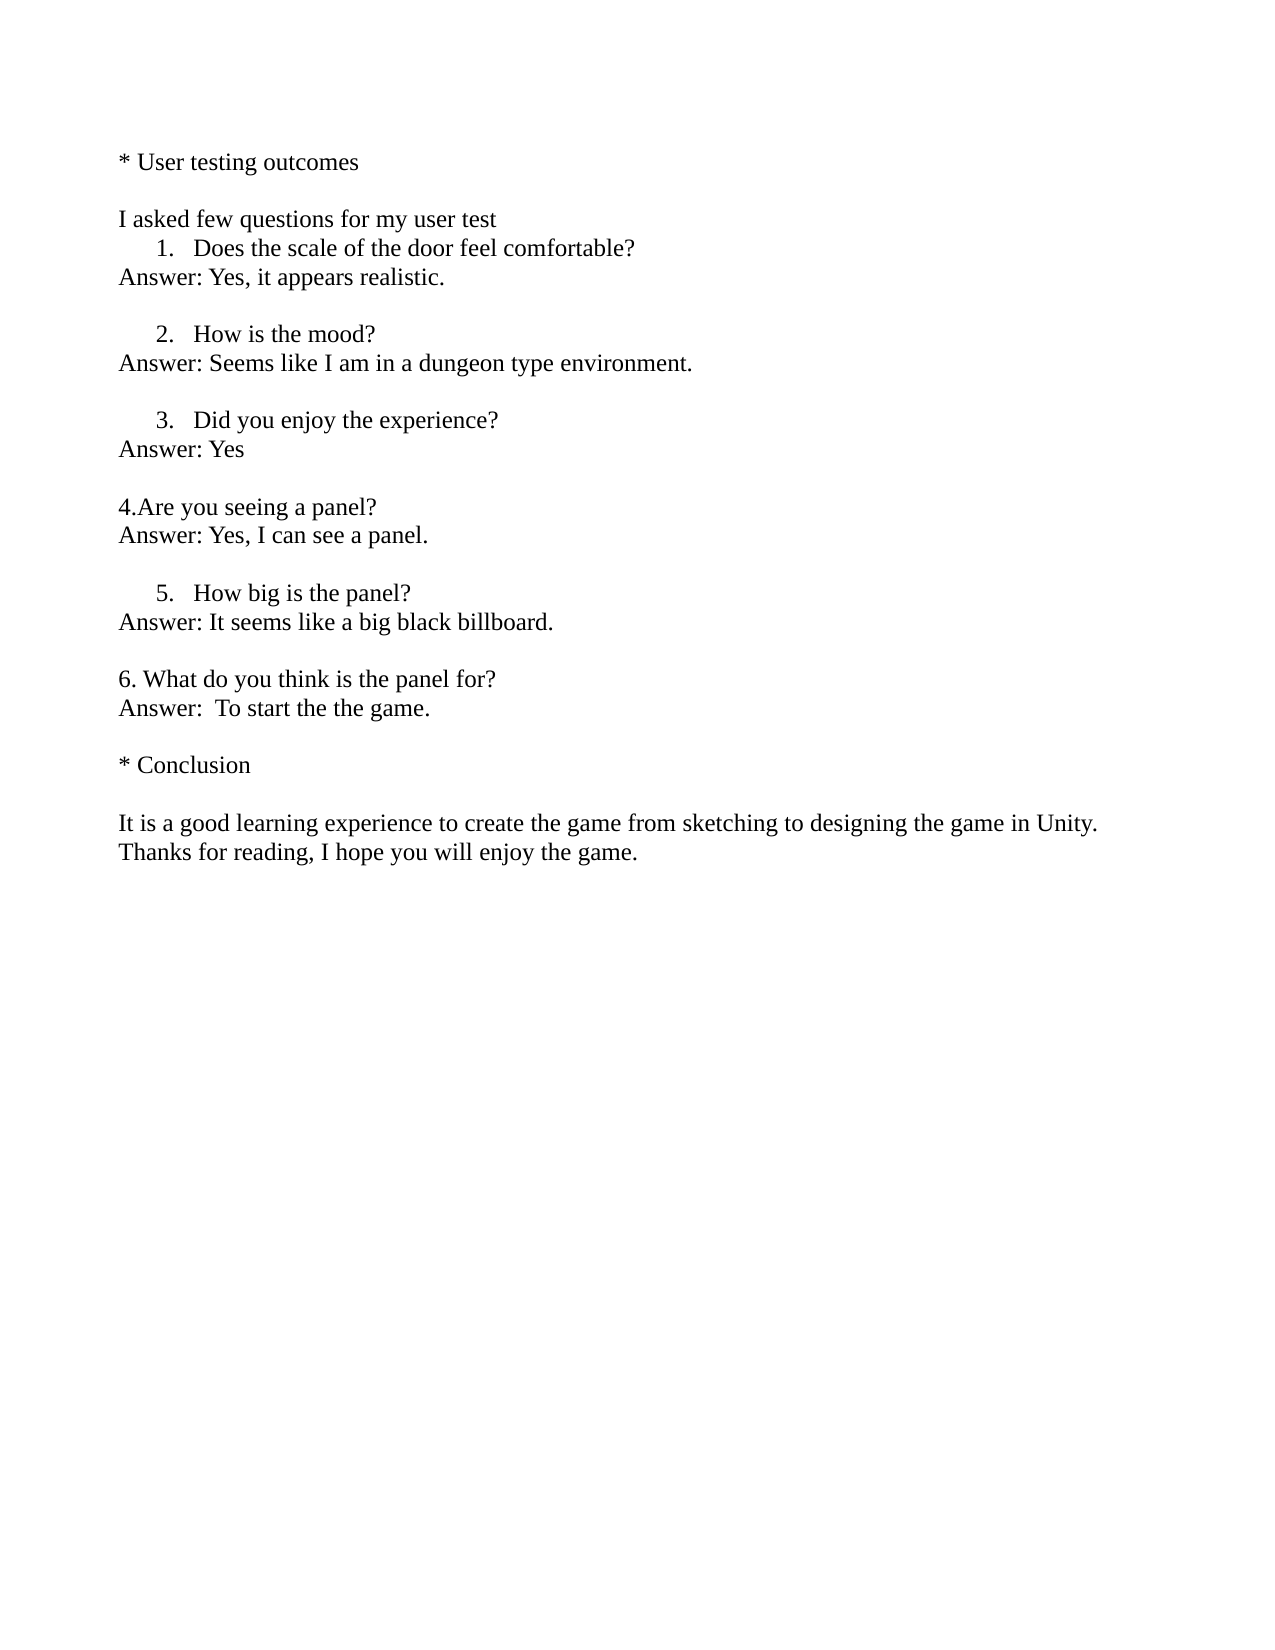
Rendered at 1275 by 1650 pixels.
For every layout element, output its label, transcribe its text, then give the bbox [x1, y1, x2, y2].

text Answer: It seems like a big black billboard. [118, 607, 1157, 636]
list Did you enjoy the experience? [156, 406, 1157, 434]
list How is the mood? [156, 319, 1157, 348]
text It is a good learning experience to create the game from sketching to designing the game in Unity. Thanks for reading, I hope you will enjoy the game. [118, 808, 1157, 866]
text 6. What do you think is the panel for? [118, 664, 1157, 693]
text Answer: Yes [118, 434, 1157, 463]
text 4.Are you seeing a panel? [118, 492, 1157, 521]
text Answer: To start the the game. [118, 693, 1157, 722]
text * User testing outcomes [118, 147, 1157, 176]
text I asked few questions for my user test [118, 204, 1157, 233]
text Answer: Seems like I am in a dungeon type environment. [118, 348, 1157, 377]
text Answer: Yes, I can see a panel. [118, 521, 1157, 549]
list Does the scale of the door feel comfortable? [156, 233, 1157, 262]
list How big is the panel? [156, 578, 1157, 607]
text * Conclusion [118, 751, 1157, 779]
text Answer: Yes, it appears realistic. [118, 262, 1157, 291]
